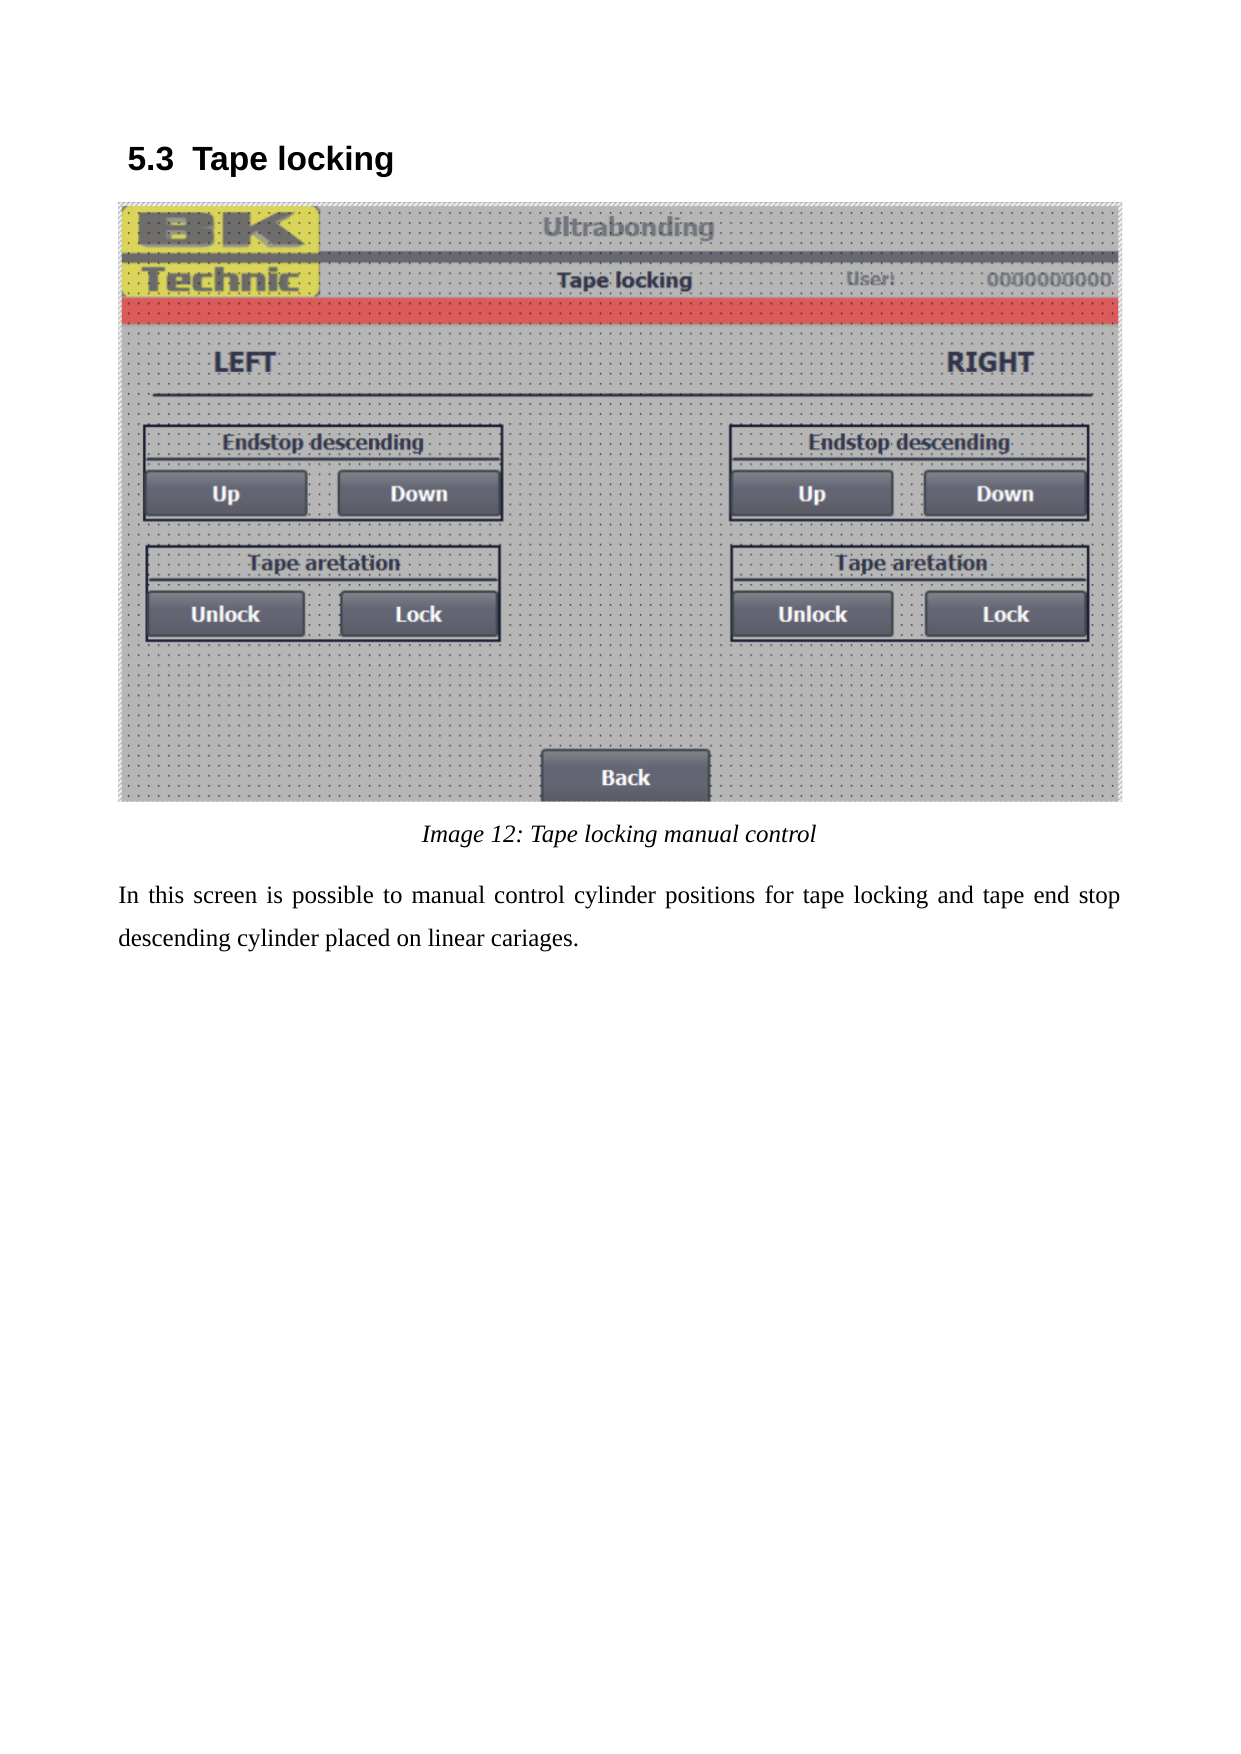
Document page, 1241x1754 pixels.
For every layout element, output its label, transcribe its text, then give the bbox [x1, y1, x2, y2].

text [118, 190, 1122, 202]
text In this screen is possible to manual control cylinder positions for tape locking and tape end stop descending cylinder placed on linear cariages. [118, 848, 1122, 952]
text Image 12: Tape locking manual control [118, 802, 1122, 848]
subtitle Tape locking [118, 139, 1122, 178]
picture [118, 202, 1123, 802]
